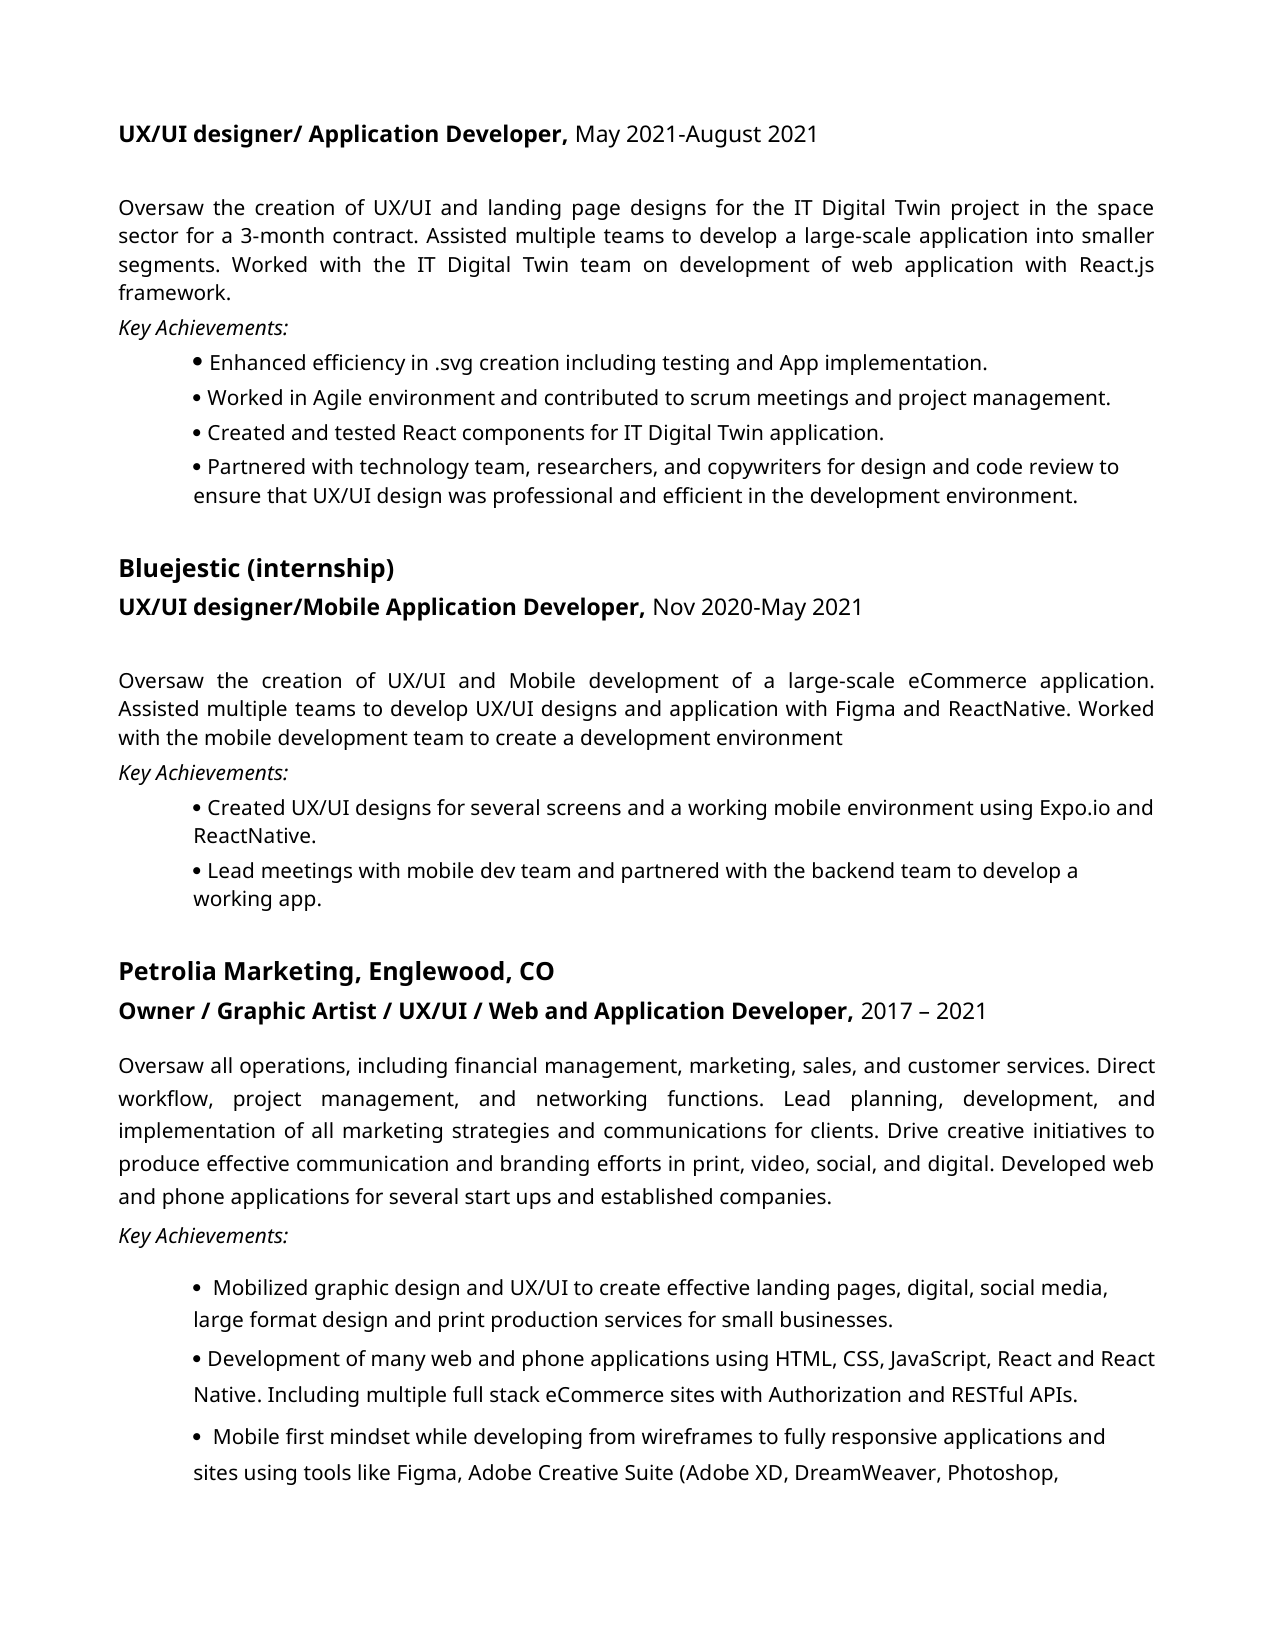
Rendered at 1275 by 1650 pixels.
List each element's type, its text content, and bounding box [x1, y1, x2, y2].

text Oversaw all operations, including financial management, marketing, sales, and customer services. Direct workflow, project management, and networking functions. Lead planning, development, and implementation of all marketing strategies and communications for clients. Drive creative initiatives to produce effective communication and branding efforts in print, video, social, and digital. Developed web and phone applications for several start ups and established companies. [118, 1051, 1157, 1210]
list Worked in Agile environment and contributed to scrum meetings and project management. [193, 383, 1157, 411]
list Lead meetings with mobile dev team and partnered with the backend team to develop a working app. [193, 856, 1157, 913]
list Development of many web and phone applications using HTML, CSS, JavaScript, React and React Native. Including multiple full stack eCommerce sites with Authorization and RESTful APIs. [193, 1344, 1157, 1408]
list Created UX/UI designs for several screens and a working mobile environment using Expo.io and ReactNative. [193, 792, 1157, 849]
text UX/UI designer/ Application Developer, May 2021-August 2021 [118, 118, 1157, 149]
text Oversaw the creation of UX/UI and Mobile development of a large-scale eCommerce application. Assisted multiple teams to develop UX/UI designs and application with Figma and ReactNative. Worked with the mobile development team to create a development environment [118, 666, 1157, 751]
list Mobilized graphic design and UX/UI to create effective landing pages, digital, social media, large format design and print production services for small businesses. [193, 1272, 1157, 1334]
text Petrolia Marketing, Englewood, CO [118, 954, 1157, 988]
list Enhanced efficiency in .svg creation including testing and App implementation. [193, 348, 1157, 376]
text Bluejestic (internship) [118, 551, 1157, 585]
text Oversaw the creation of UX/UI and landing page designs for the IT Digital Twin project in the space sector for a 3-month contract. Assisted multiple teams to develop a large-scale application into smaller segments. Worked with the IT Digital Twin team on development of web application with React.js framework. [118, 193, 1157, 307]
list Mobile first mindset while developing from wireframes to fully responsive applications and sites using tools like Figma, Adobe Creative Suite (Adobe XD, DreamWeaver, Photoshop, [193, 1422, 1157, 1486]
list Created and tested React components for IT Digital Twin application. [193, 417, 1157, 446]
text Key Achievements: [118, 758, 1157, 786]
text UX/UI designer/Mobile Application Developer, Nov 2020-May 2021 [118, 591, 1157, 622]
text Key Achievements: [118, 313, 1157, 342]
text Key Achievements: [118, 1221, 1157, 1249]
list Partnered with technology team, researchers, and copywriters for design and code review to ensure that UX/UI design was professional and efficient in the development environment. [193, 452, 1157, 509]
text Owner / Graphic Artist / UX/UI / Web and Application Developer, 2017 – 2021 [118, 994, 1157, 1026]
